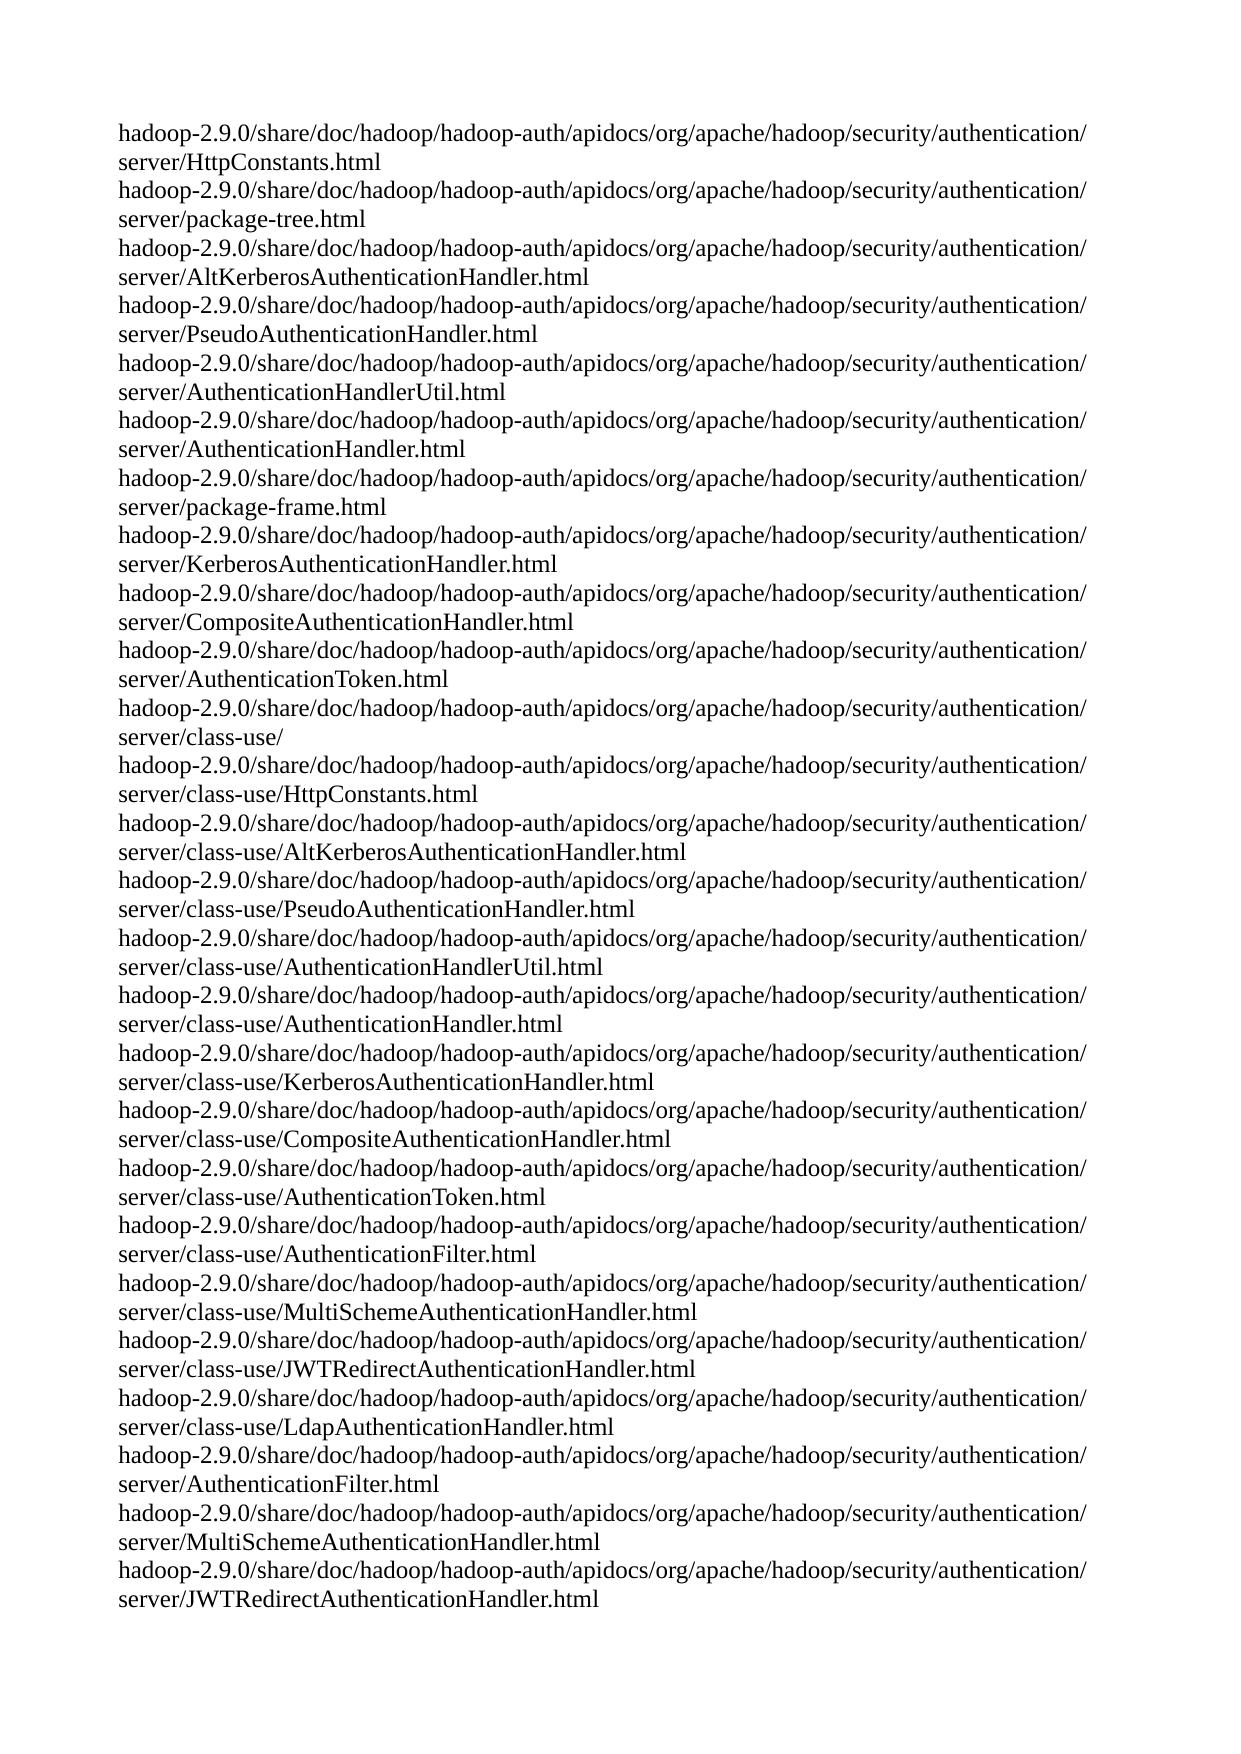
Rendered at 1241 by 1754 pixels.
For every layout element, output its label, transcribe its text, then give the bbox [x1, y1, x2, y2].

text hadoop-2.9.0/share/doc/hadoop/hadoop-auth/apidocs/org/apache/hadoop/security/authentication/server/package-tree.html [118, 176, 1122, 233]
text hadoop-2.9.0/share/doc/hadoop/hadoop-auth/apidocs/org/apache/hadoop/security/authentication/server/PseudoAuthenticationHandler.html [118, 291, 1122, 348]
text hadoop-2.9.0/share/doc/hadoop/hadoop-auth/apidocs/org/apache/hadoop/security/authentication/server/KerberosAuthenticationHandler.html [118, 521, 1122, 578]
text hadoop-2.9.0/share/doc/hadoop/hadoop-auth/apidocs/org/apache/hadoop/security/authentication/server/class-use/CompositeAuthenticationHandler.html [118, 1096, 1122, 1153]
text hadoop-2.9.0/share/doc/hadoop/hadoop-auth/apidocs/org/apache/hadoop/security/authentication/server/AuthenticationHandlerUtil.html [118, 348, 1122, 406]
text hadoop-2.9.0/share/doc/hadoop/hadoop-auth/apidocs/org/apache/hadoop/security/authentication/server/package-frame.html [118, 463, 1122, 521]
text hadoop-2.9.0/share/doc/hadoop/hadoop-auth/apidocs/org/apache/hadoop/security/authentication/server/class-use/PseudoAuthenticationHandler.html [118, 866, 1122, 923]
text hadoop-2.9.0/share/doc/hadoop/hadoop-auth/apidocs/org/apache/hadoop/security/authentication/server/class-use/LdapAuthenticationHandler.html [118, 1383, 1122, 1441]
text hadoop-2.9.0/share/doc/hadoop/hadoop-auth/apidocs/org/apache/hadoop/security/authentication/server/class-use/AuthenticationToken.html [118, 1153, 1122, 1211]
text hadoop-2.9.0/share/doc/hadoop/hadoop-auth/apidocs/org/apache/hadoop/security/authentication/server/class-use/AuthenticationFilter.html [118, 1211, 1122, 1268]
text hadoop-2.9.0/share/doc/hadoop/hadoop-auth/apidocs/org/apache/hadoop/security/authentication/server/class-use/MultiSchemeAuthenticationHandler.html [118, 1268, 1122, 1326]
text hadoop-2.9.0/share/doc/hadoop/hadoop-auth/apidocs/org/apache/hadoop/security/authentication/server/AuthenticationHandler.html [118, 406, 1122, 463]
text hadoop-2.9.0/share/doc/hadoop/hadoop-auth/apidocs/org/apache/hadoop/security/authentication/server/JWTRedirectAuthenticationHandler.html [118, 1556, 1122, 1613]
text hadoop-2.9.0/share/doc/hadoop/hadoop-auth/apidocs/org/apache/hadoop/security/authentication/server/class-use/AuthenticationHandlerUtil.html [118, 923, 1122, 981]
text hadoop-2.9.0/share/doc/hadoop/hadoop-auth/apidocs/org/apache/hadoop/security/authentication/server/CompositeAuthenticationHandler.html [118, 578, 1122, 636]
text hadoop-2.9.0/share/doc/hadoop/hadoop-auth/apidocs/org/apache/hadoop/security/authentication/server/MultiSchemeAuthenticationHandler.html [118, 1498, 1122, 1556]
text hadoop-2.9.0/share/doc/hadoop/hadoop-auth/apidocs/org/apache/hadoop/security/authentication/server/class-use/JWTRedirectAuthenticationHandler.html [118, 1326, 1122, 1383]
text hadoop-2.9.0/share/doc/hadoop/hadoop-auth/apidocs/org/apache/hadoop/security/authentication/server/AuthenticationToken.html [118, 636, 1122, 693]
text hadoop-2.9.0/share/doc/hadoop/hadoop-auth/apidocs/org/apache/hadoop/security/authentication/server/AuthenticationFilter.html [118, 1441, 1122, 1498]
text hadoop-2.9.0/share/doc/hadoop/hadoop-auth/apidocs/org/apache/hadoop/security/authentication/server/class-use/AltKerberosAuthenticationHandler.html [118, 808, 1122, 866]
text hadoop-2.9.0/share/doc/hadoop/hadoop-auth/apidocs/org/apache/hadoop/security/authentication/server/AltKerberosAuthenticationHandler.html [118, 233, 1122, 291]
text hadoop-2.9.0/share/doc/hadoop/hadoop-auth/apidocs/org/apache/hadoop/security/authentication/server/class-use/KerberosAuthenticationHandler.html [118, 1038, 1122, 1096]
text hadoop-2.9.0/share/doc/hadoop/hadoop-auth/apidocs/org/apache/hadoop/security/authentication/server/class-use/HttpConstants.html [118, 751, 1122, 808]
text hadoop-2.9.0/share/doc/hadoop/hadoop-auth/apidocs/org/apache/hadoop/security/authentication/server/HttpConstants.html [118, 118, 1122, 176]
text hadoop-2.9.0/share/doc/hadoop/hadoop-auth/apidocs/org/apache/hadoop/security/authentication/server/class-use/ [118, 693, 1122, 751]
text hadoop-2.9.0/share/doc/hadoop/hadoop-auth/apidocs/org/apache/hadoop/security/authentication/server/class-use/AuthenticationHandler.html [118, 981, 1122, 1038]
